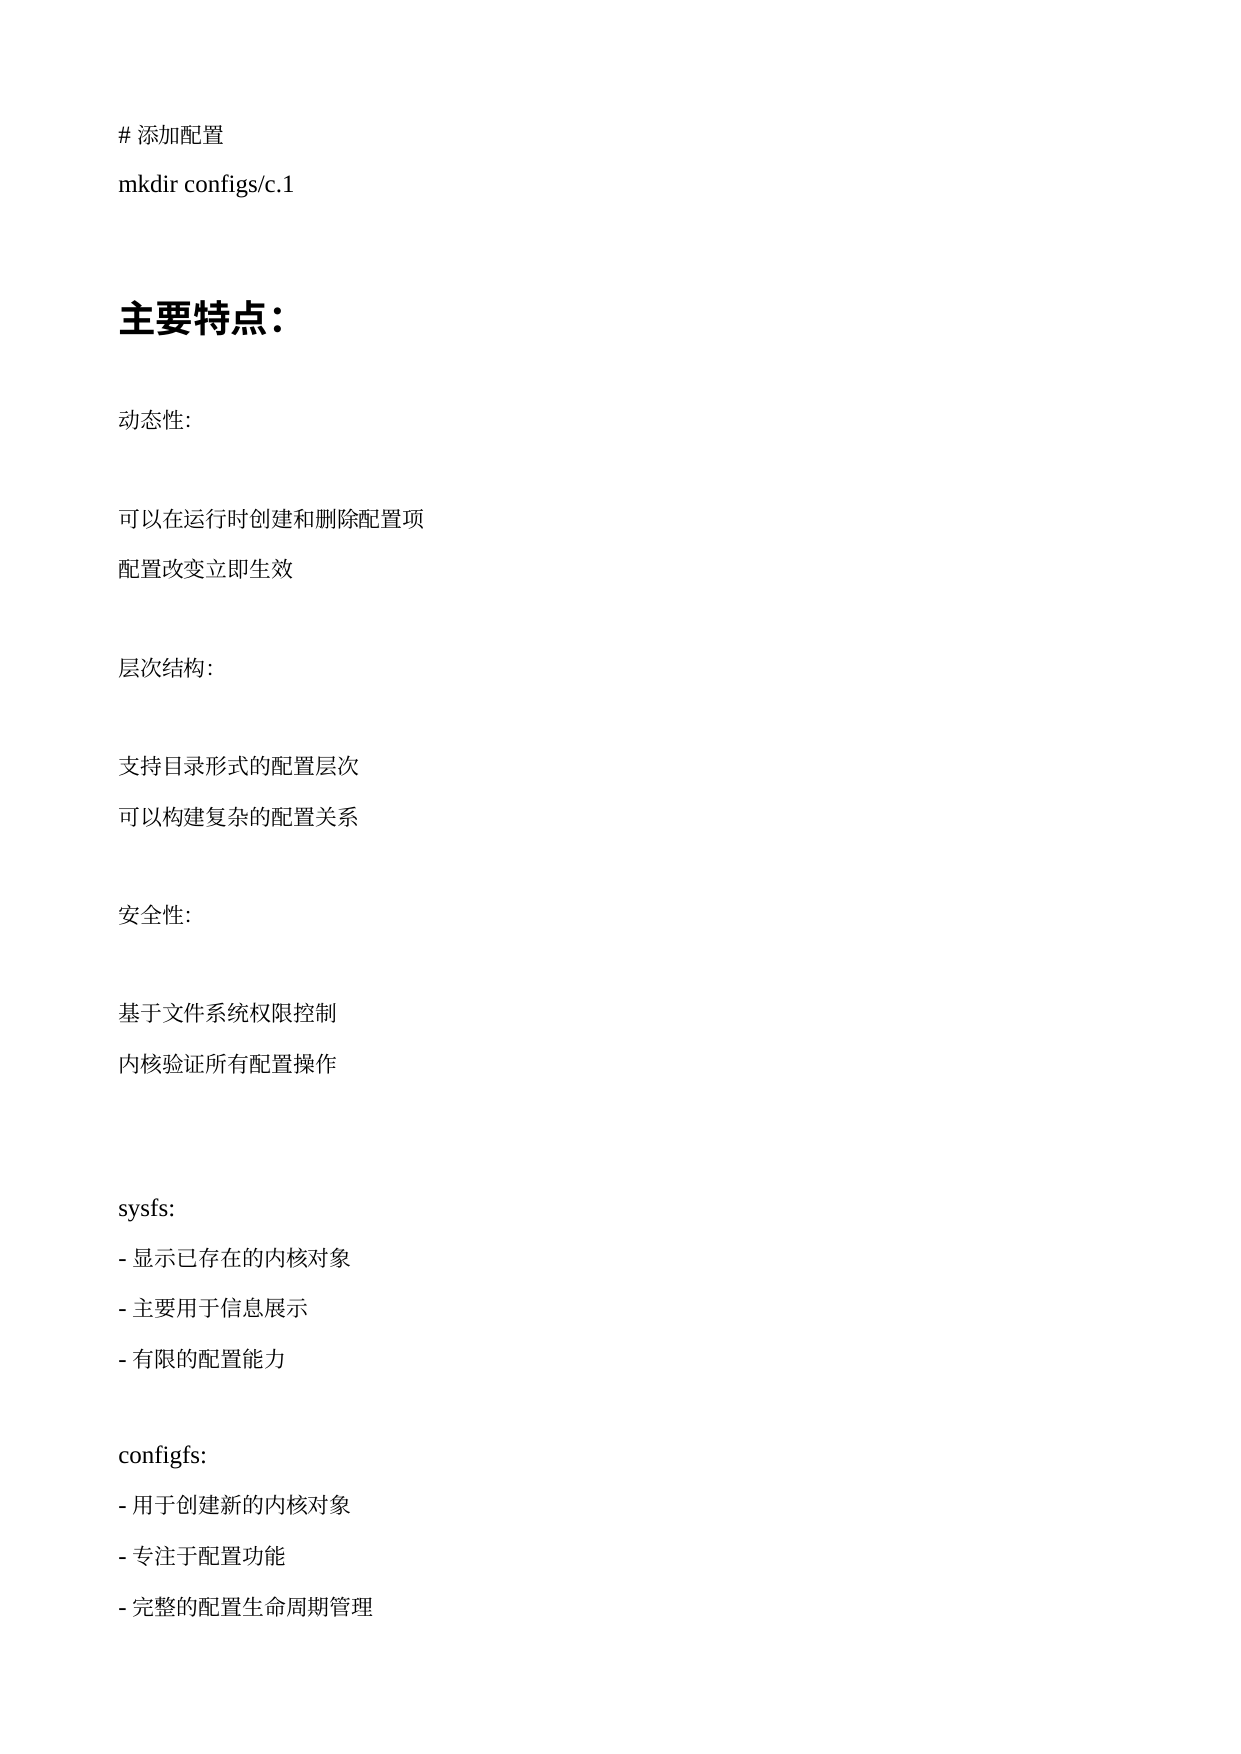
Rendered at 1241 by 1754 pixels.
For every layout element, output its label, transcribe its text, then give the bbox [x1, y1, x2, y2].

text 可以构建复杂的配置关系 [118, 800, 1122, 831]
text 支持目录形式的配置层次 [118, 749, 1122, 781]
subtitle 主要特点： [118, 289, 1122, 343]
text - 主要用于信息展示 [118, 1292, 1122, 1323]
text - 完整的配置生命周期管理 [118, 1590, 1122, 1621]
text - 用于创建新的内核对象 [118, 1488, 1122, 1520]
text - 专注于配置功能 [118, 1539, 1122, 1570]
text configfs: [118, 1441, 1122, 1469]
text 层次结构： [118, 651, 1122, 682]
text 配置改变立即生效 [118, 552, 1122, 584]
text 可以在运行时创建和删除配置项 [118, 502, 1122, 533]
text mkdir configs/c.1 [118, 169, 1122, 198]
text 内核验证所有配置操作 [118, 1047, 1122, 1079]
text 基于文件系统权限控制 [118, 997, 1122, 1028]
text 安全性： [118, 898, 1122, 930]
text # 添加配置 [118, 118, 1122, 149]
text 动态性： [118, 403, 1122, 435]
text sysfs: [118, 1193, 1122, 1222]
text - 显示已存在的内核对象 [118, 1241, 1122, 1272]
text - 有限的配置能力 [118, 1342, 1122, 1374]
